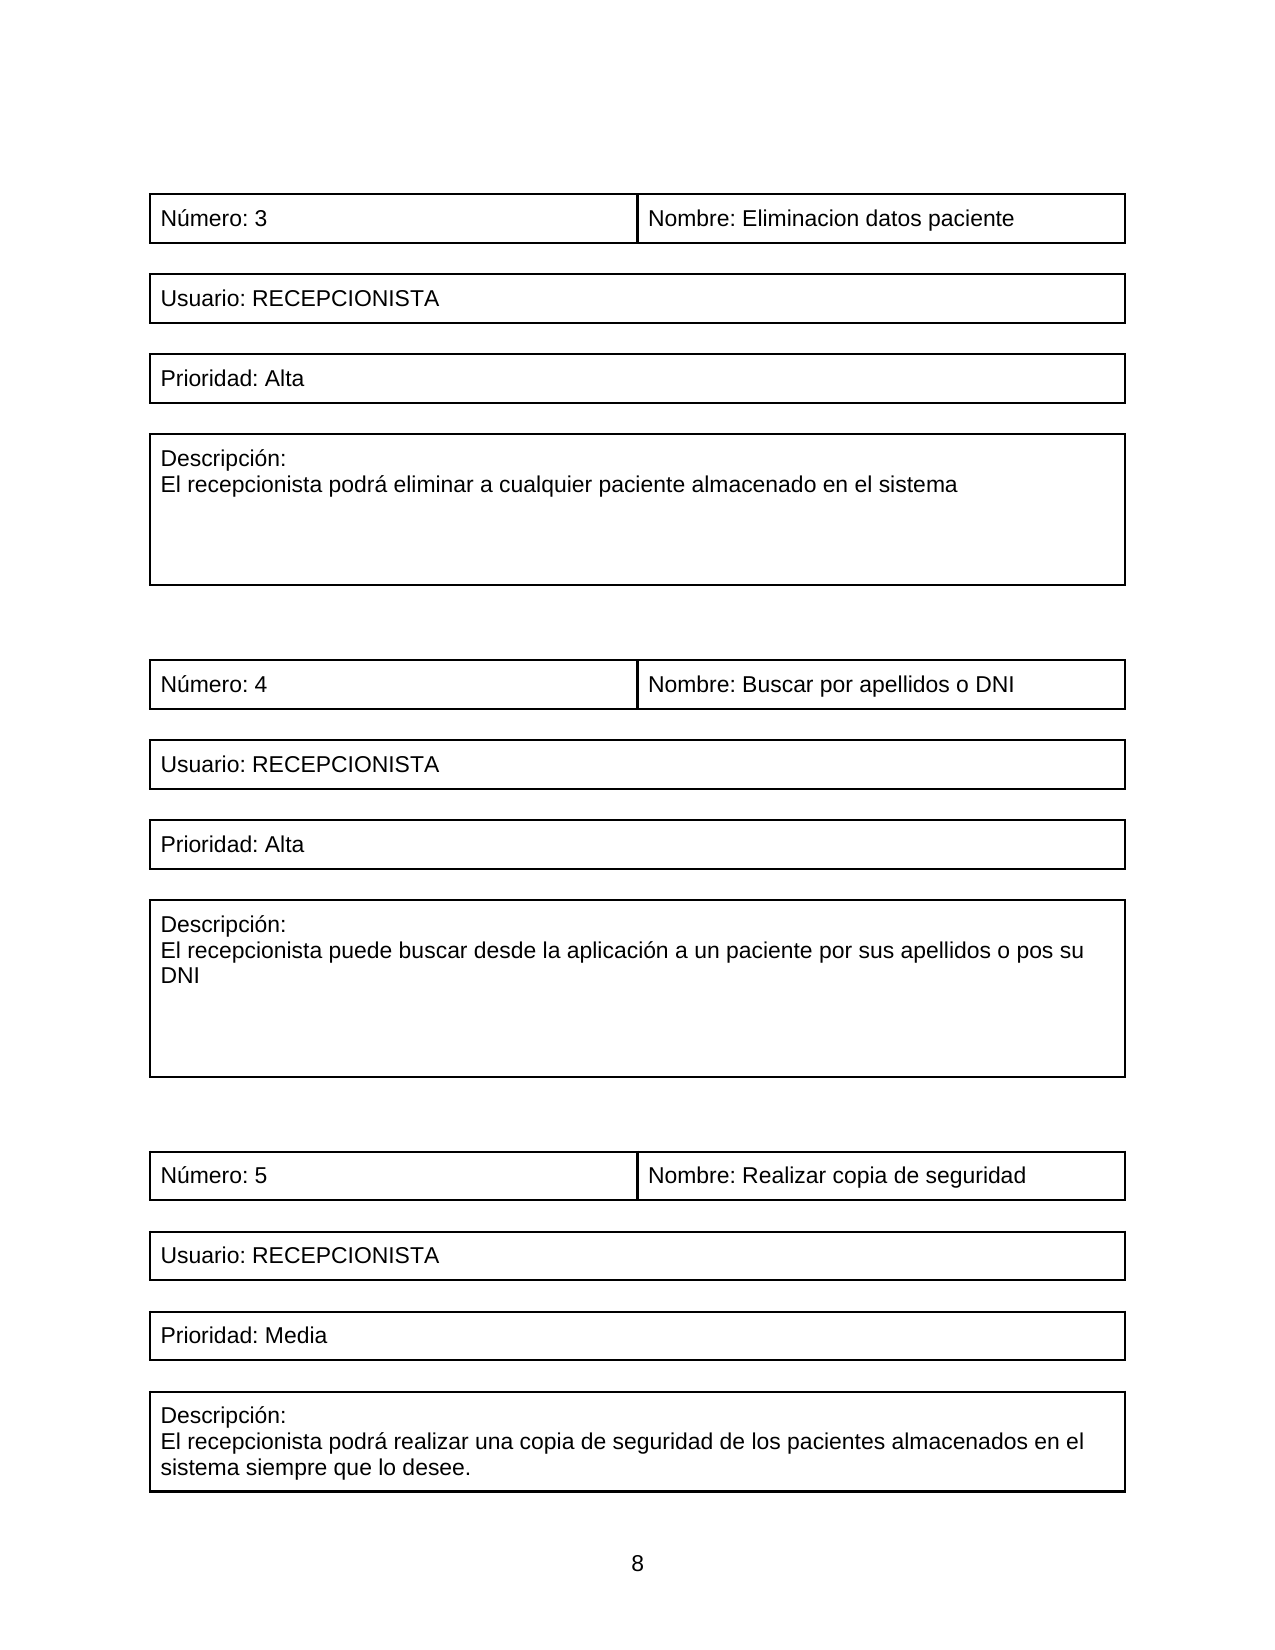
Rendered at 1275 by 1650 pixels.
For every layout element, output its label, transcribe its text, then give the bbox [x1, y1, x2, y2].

table_header Descripción: El recepcionista puede buscar desde la aplicación a un paciente por sus apellidos o pos su DNI [151, 901, 1124, 1076]
table_header Nombre: Buscar por apellidos o DNI [639, 661, 1124, 708]
table_header Usuario: RECEPCIONISTA [151, 1233, 1124, 1279]
table_header Prioridad: Alta [151, 355, 1124, 402]
table_header Prioridad: Alta [151, 821, 1124, 868]
table_header Número: 3 [151, 195, 636, 242]
table_header Descripción: El recepcionista podrá realizar una copia de seguridad de los pacientes almacenados en el sistema siempre que lo desee. [151, 1393, 1124, 1490]
table_header Nombre: Realizar copia de seguridad [639, 1153, 1124, 1199]
table_header Número: 4 [151, 661, 636, 708]
table_header Descripción: El recepcionista podrá eliminar a cualquier paciente almacenado en el sistema [151, 435, 1124, 584]
table_header Usuario: RECEPCIONISTA [151, 275, 1124, 322]
table_header Usuario: RECEPCIONISTA [151, 741, 1124, 788]
table_header Nombre: Eliminacion datos paciente [639, 195, 1124, 242]
table_header Número: 5 [151, 1153, 636, 1199]
table_header Prioridad: Media [151, 1313, 1124, 1359]
